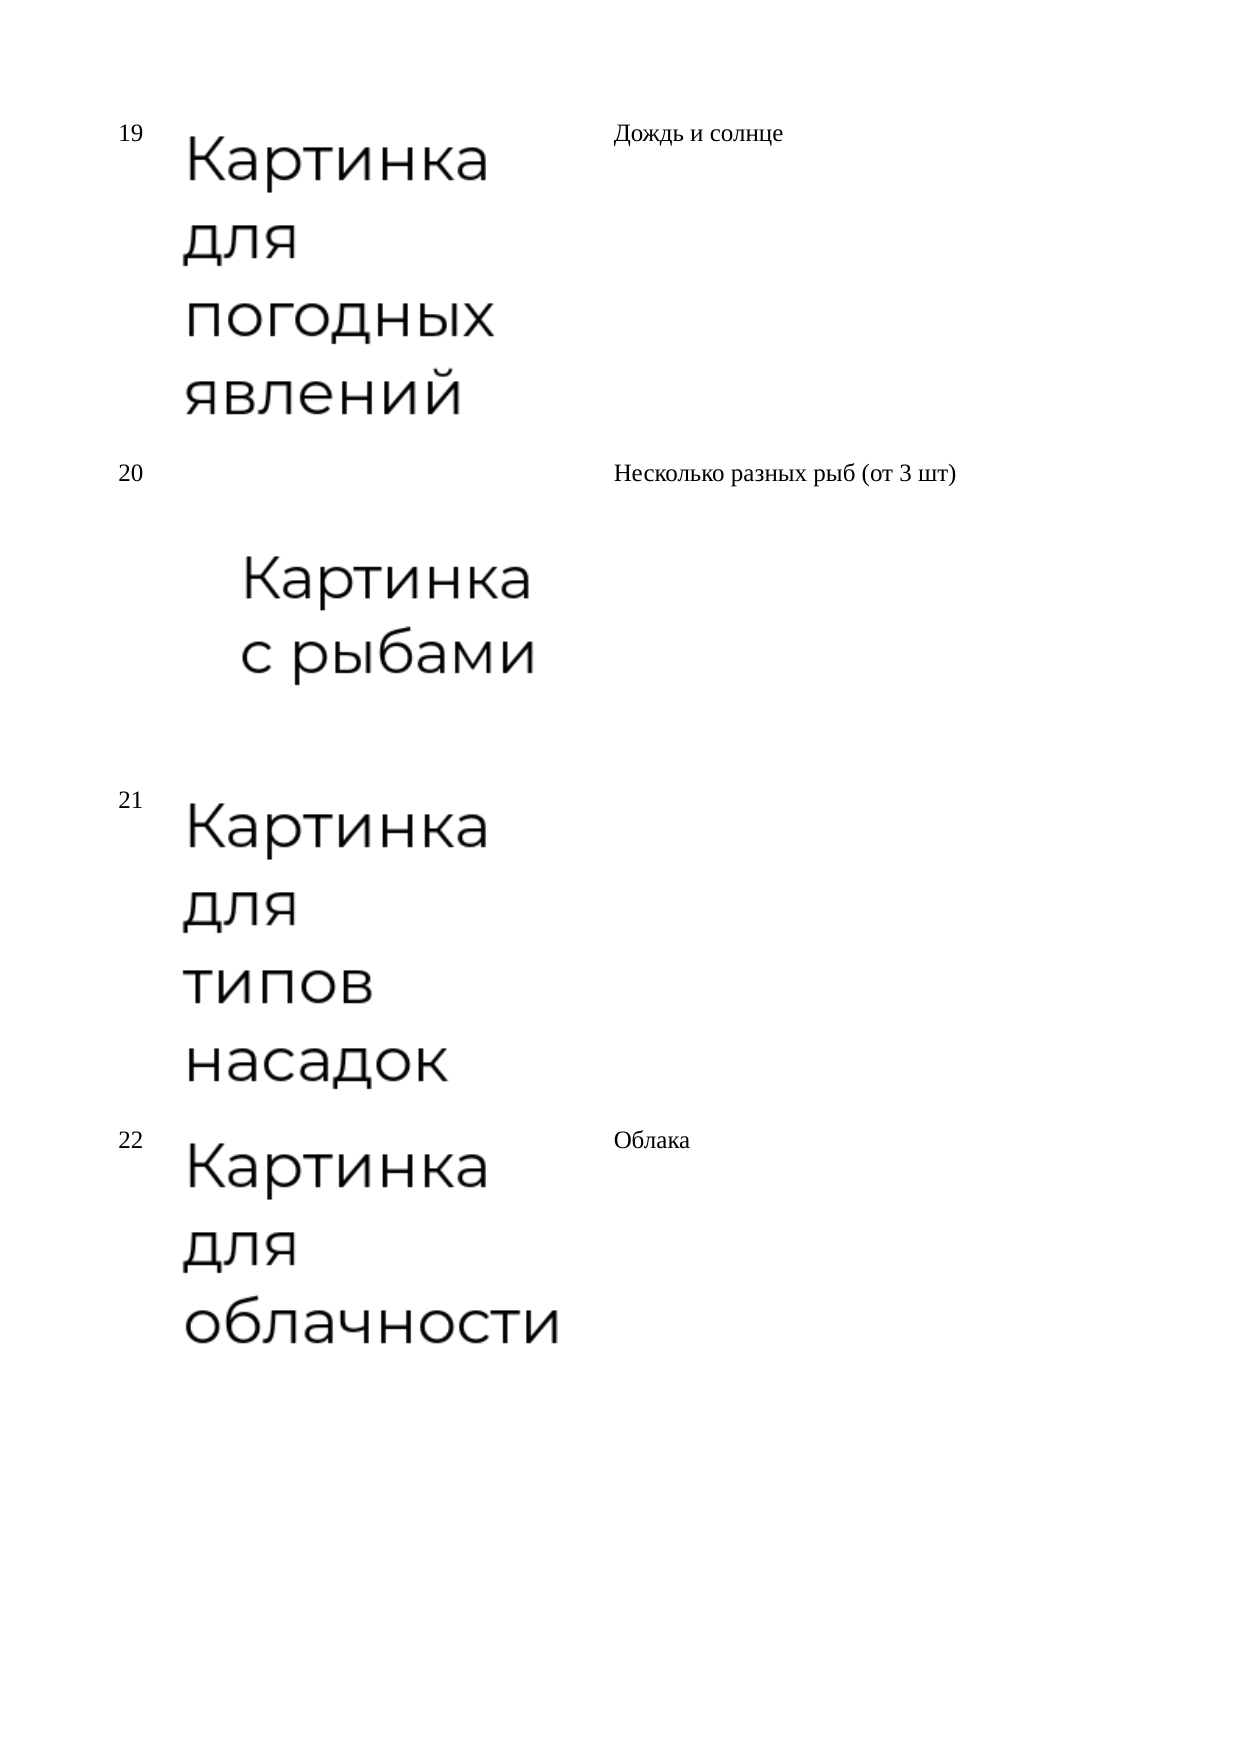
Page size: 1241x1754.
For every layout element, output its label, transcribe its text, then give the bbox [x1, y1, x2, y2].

picture [177, 1125, 614, 1437]
table_cell 22 [118, 1126, 177, 1466]
picture [177, 785, 614, 1097]
picture [177, 118, 614, 430]
table_cell [614, 785, 1123, 1126]
table_cell [178, 458, 613, 785]
table_cell Несколько разных рыб (от 3 шт) [614, 458, 1123, 785]
table_cell [178, 1437, 613, 1466]
table_cell 21 [118, 785, 177, 1126]
table_cell 19 [118, 118, 177, 458]
table_cell Облака [614, 1126, 1123, 1466]
table_cell [178, 1097, 613, 1125]
picture [186, 458, 605, 757]
table_cell [178, 430, 613, 458]
table_cell Дождь и солнце [614, 118, 1123, 458]
table_cell 20 [118, 458, 177, 785]
